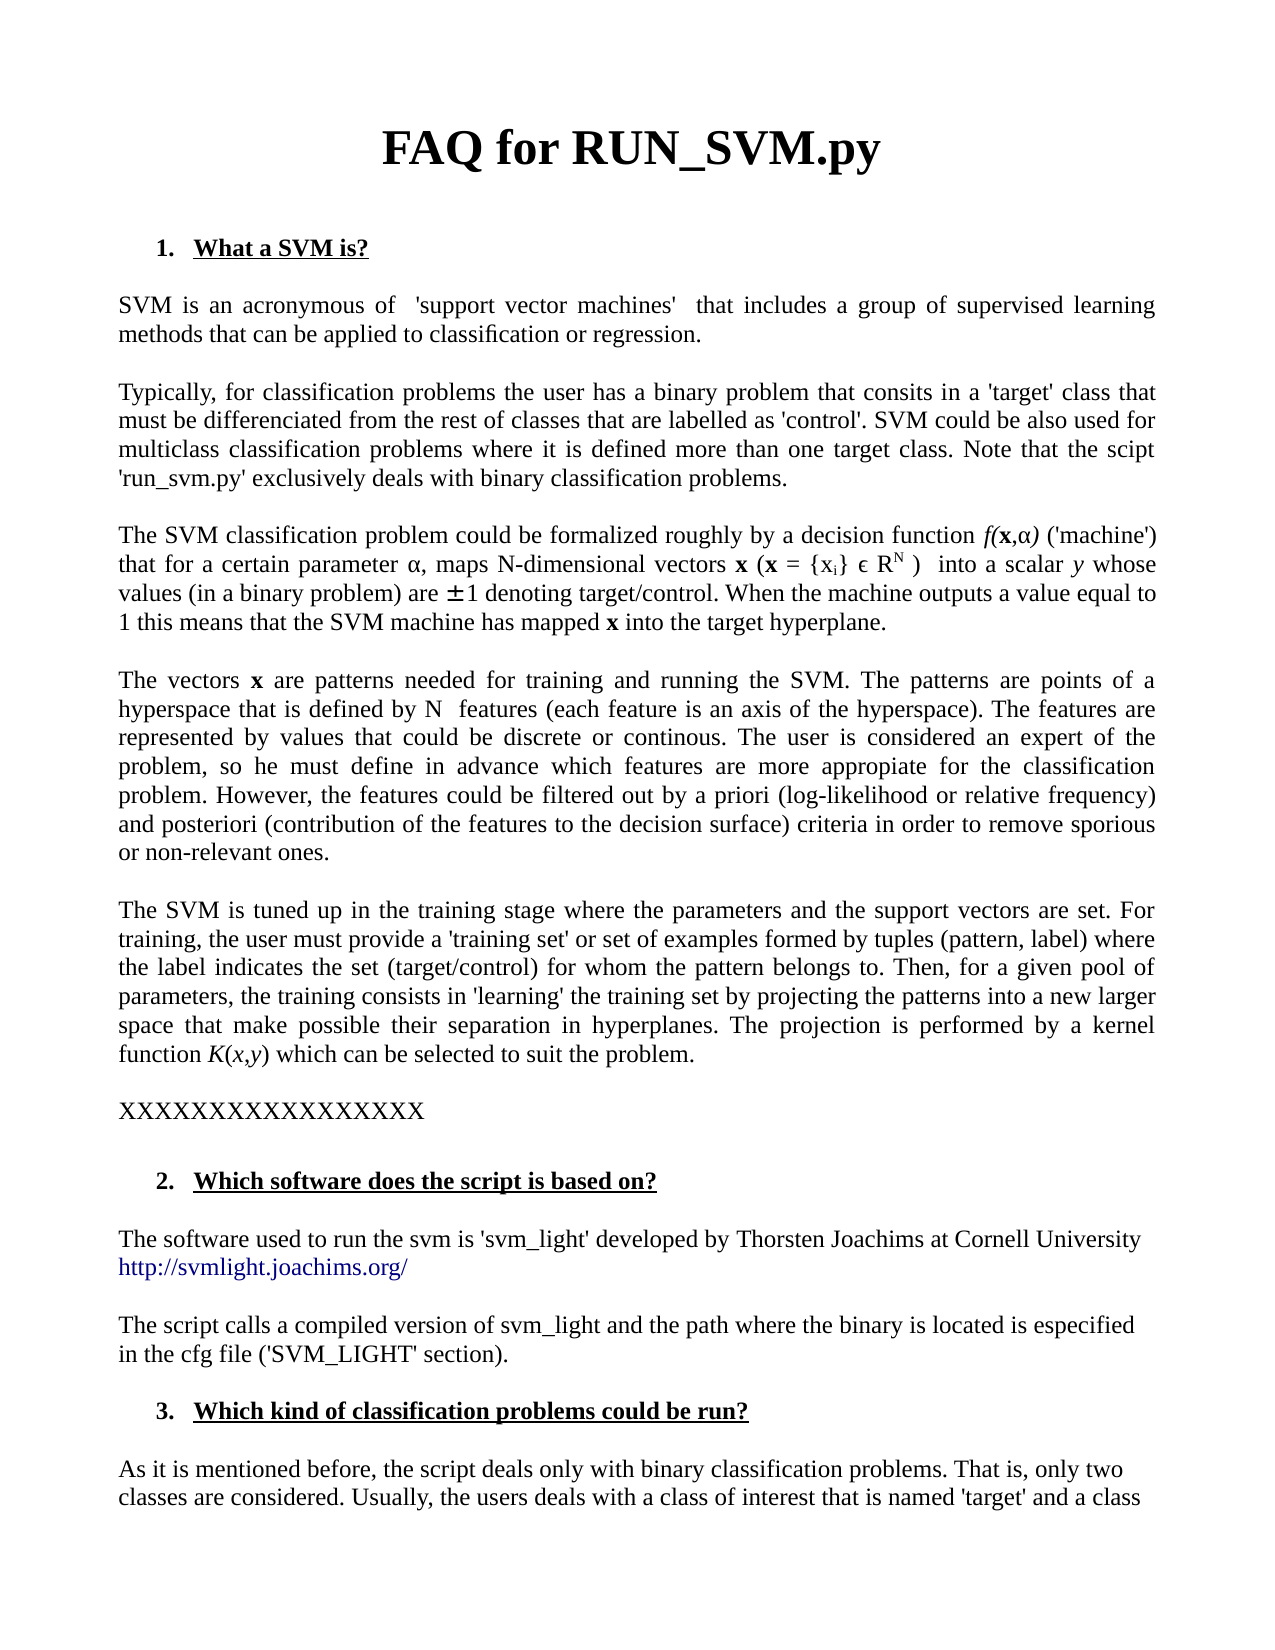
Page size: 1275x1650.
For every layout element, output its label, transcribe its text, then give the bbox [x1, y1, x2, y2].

list Which software does the script is based on? [156, 1166, 1157, 1195]
text The vectors x are patterns needed for training and running the SVM. The patterns are points of a hyperspace that is defined by N features (each feature is an axis of the hyperspace). The features are represented by values that could be discrete or continous. The user is considered an expert of the problem, so he must define in advance which features are more appropiate for the classification problem. However, the features could be filtered out by a priori (log-likelihood or relative frequency) and posteriori (contribution of the features to the decision surface) criteria in order to remove sporious or non-relevant ones. [118, 665, 1157, 866]
text SVM is an acronymous of 'support vector machines' that includes a group of supervised learning methods that can be applied to classiﬁcation or regression. [118, 291, 1157, 348]
list What a SVM is? [156, 233, 1157, 262]
text The SVM is tuned up in the training stage where the parameters and the support vectors are set. For training, the user must provide a 'training set' or set of examples formed by tuples (pattern, label) where the label indicates the set (target/control) for whom the pattern belongs to. Then, for a given pool of parameters, the training consists in 'learning' the training set by projecting the patterns into a new larger space that make possible their separation in hyperplanes. The projection is performed by a kernel function K(x,y) which can be selected to suit the problem. [118, 895, 1157, 1067]
text The script calls a compiled version of svm_light and the path where the binary is located is especified in the cfg file ('SVM_LIGHT' section). [118, 1310, 1157, 1367]
text As it is mentioned before, the script deals only with binary classification problems. That is, only two classes are considered. Usually, the users deals with a class of interest that is named 'target' and a class [118, 1454, 1157, 1511]
text FAQ for RUN_SVM.py [118, 118, 1157, 176]
text Typically, for classification problems the user has a binary problem that consits in a 'target' class that must be differenciated from the rest of classes that are labelled as 'control'. SVM could be also used for multiclass classification problems where it is defined more than one target class. Note that the scipt 'run_svm.py' exclusively deals with binary classification problems. [118, 377, 1157, 492]
text The SVM classification problem could be formalized roughly by a decision function f(x,α) ('machine') that for a certain parameter α, maps N-dimensional vectors x (x = {xi} ϵ RN ) into a scalar y whose values (in a binary problem) are ±1 denoting target/control. When the machine outputs a value equal to 1 this means that the SVM machine has mapped x into the target hyperplane. [118, 521, 1157, 636]
text The software used to run the svm is 'svm_light' developed by Thorsten Joachims at Cornell University http://svmlight.joachims.org/ [118, 1224, 1157, 1281]
text XXXXXXXXXXXXXXXXX [118, 1096, 1157, 1125]
list Which kind of classification problems could be run? [156, 1396, 1157, 1425]
